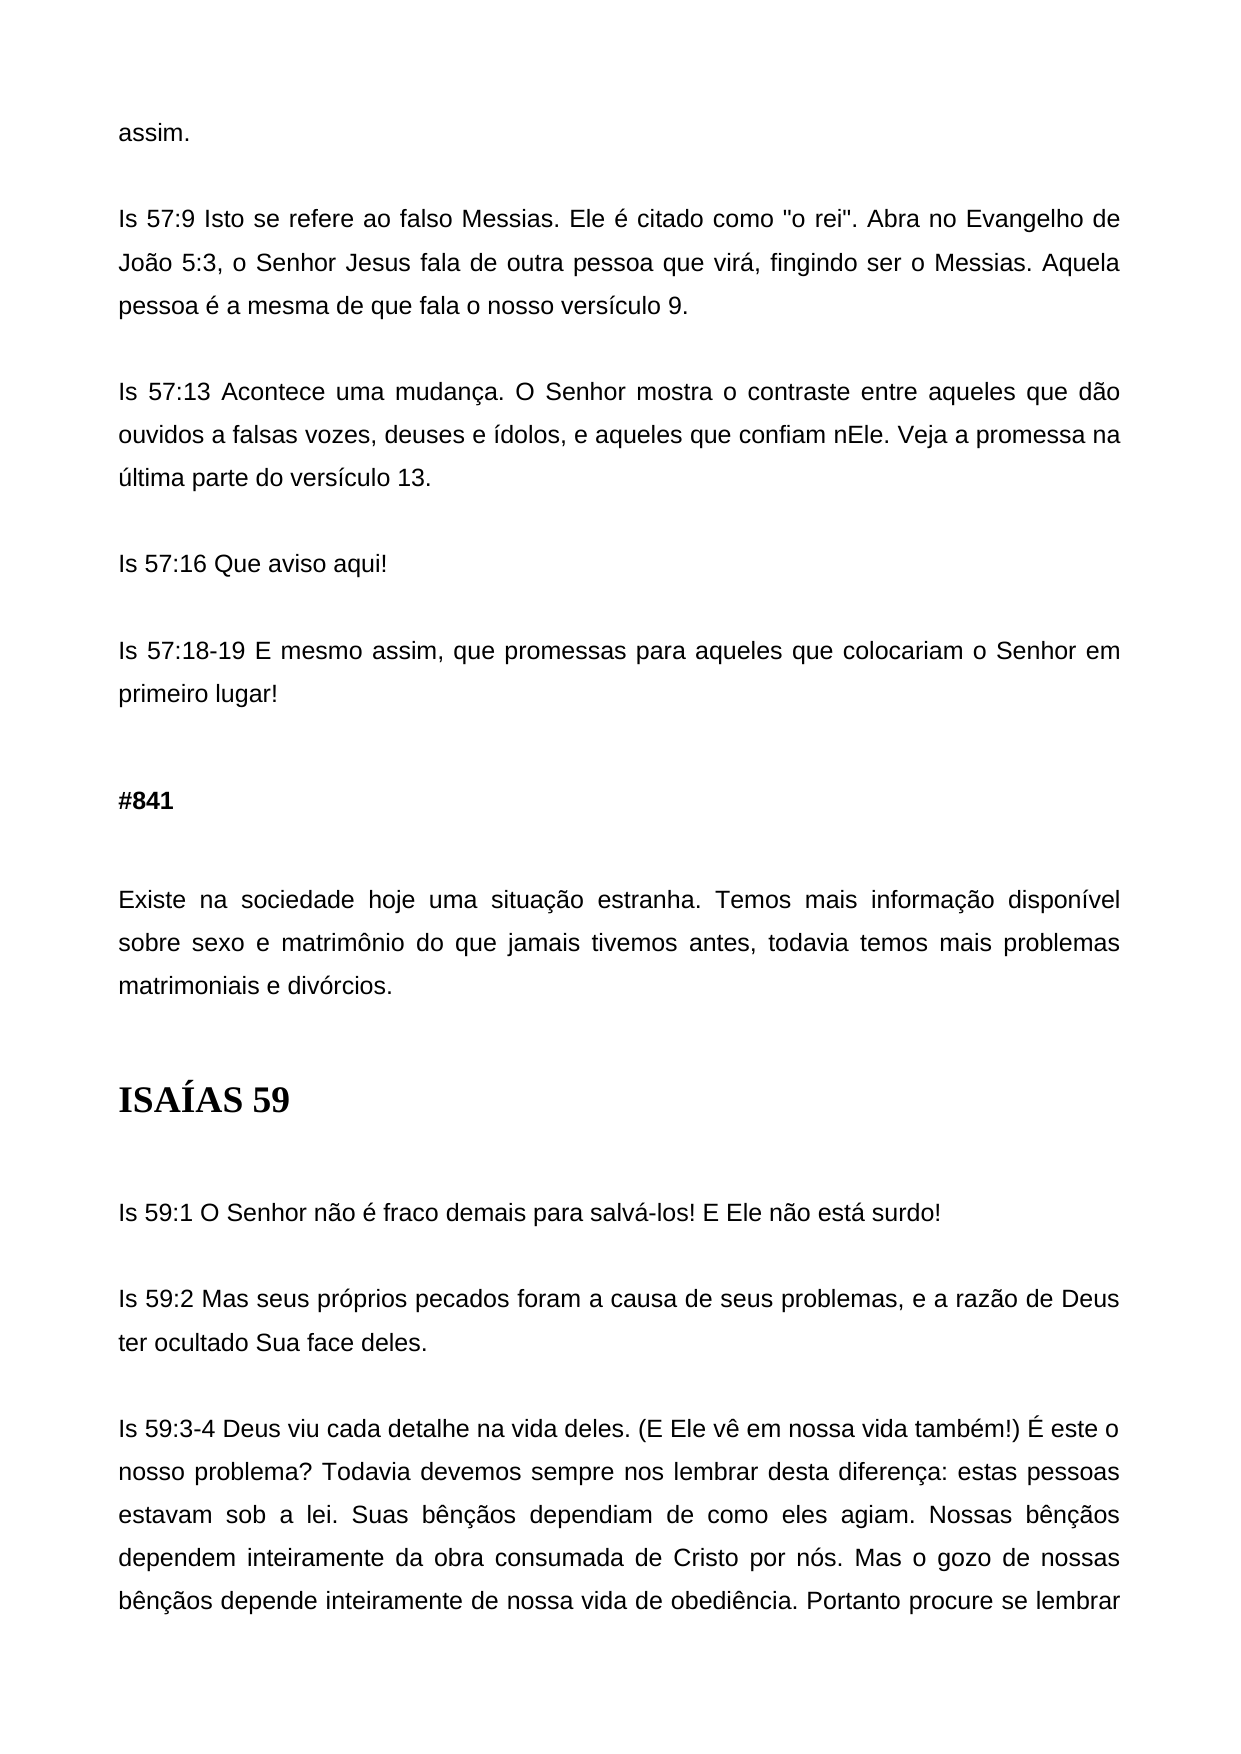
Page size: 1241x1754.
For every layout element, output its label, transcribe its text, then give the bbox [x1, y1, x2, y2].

text Is 57:18-19 E mesmo assim, que promessas para aqueles que colocariam o Senhor em primeiro lugar! [118, 636, 1122, 707]
subtitle ISAÍAS 59 [118, 1078, 1122, 1121]
text Existe na sociedade hoje uma situação estranha. Temos mais informação disponível sobre sexo e matrimônio do que jamais tivemos antes, todavia temos mais problemas matrimoniais e divórcios. [118, 884, 1122, 999]
text Is 59:2 Mas seus próprios pecados foram a causa de seus problemas, e a razão de Deus ter ocultado Sua face deles. [118, 1284, 1122, 1356]
text Is 59:1 O Senhor não é fraco demais para salvá-los! E Ele não está surdo! [118, 1198, 1122, 1227]
text Is 57:16 Que aviso aqui! [118, 549, 1122, 578]
subtitle #841 [118, 786, 1122, 814]
text Is 59:3-4 Deus viu cada detalhe na vida deles. (E Ele vê em nossa vida também!) É este o nosso problema? Todavia devemos sempre nos lembrar desta diferença: estas pessoas estavam sob a lei. Suas bênçãos dependiam de como eles agiam. Nossas bênçãos dependem inteiramente da obra consumada de Cristo por nós. Mas o gozo de nossas bênçãos depende inteiramente de nossa vida de obediência. Portanto procure se lembrar [118, 1414, 1122, 1615]
text assim. [118, 118, 1122, 147]
text Is 57:13 Acontece uma mudança. O Senhor mostra o contraste entre aqueles que dão ouvidos a falsas vozes, deuses e ídolos, e aqueles que confiam nEle. Veja a promessa na última parte do versículo 13. [118, 377, 1122, 492]
text Is 57:9 Isto se refere ao falso Messias. Ele é citado como "o rei". Abra no Evangelho de João 5:3, o Senhor Jesus fala de outra pessoa que virá, fingindo ser o Messias. Aquela pessoa é a mesma de que fala o nosso versículo 9. [118, 204, 1122, 319]
